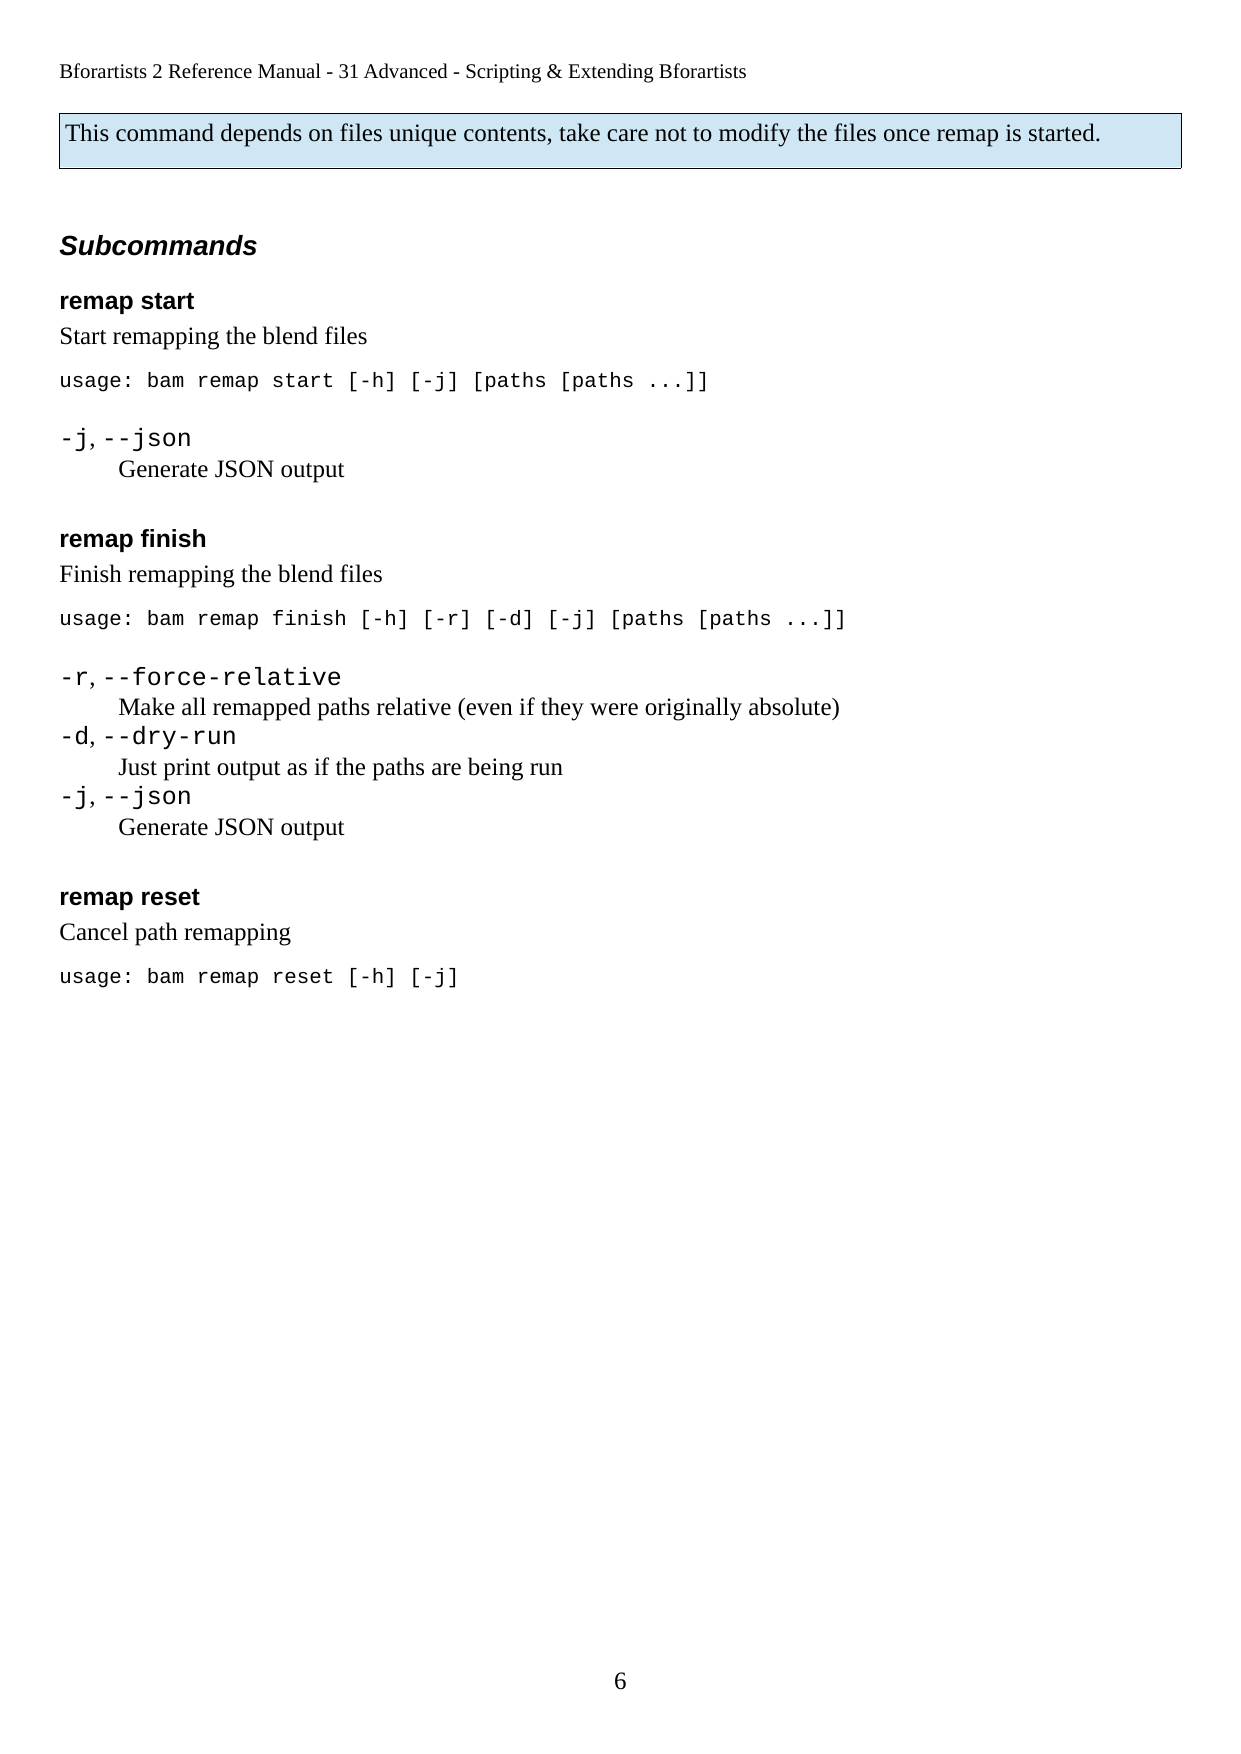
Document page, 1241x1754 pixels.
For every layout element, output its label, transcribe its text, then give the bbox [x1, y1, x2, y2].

table_cell This command depends on files unique contents, take care not to modify the files once remap is started. [60, 114, 1181, 167]
text usage: bam remap finish [-h] [-r] [-d] [-j] [paths [paths ...]] [59, 608, 1181, 632]
text Finish remapping the blend files [59, 559, 1181, 588]
text Start remapping the blend files [59, 321, 1181, 349]
subtitle -d, --dry-run [59, 721, 1181, 752]
subtitle remap finish [59, 524, 1181, 553]
subtitle remap start [59, 286, 1181, 314]
subtitle -j, --json [59, 781, 1181, 812]
list Just print output as if the paths are being run [118, 752, 1181, 781]
subtitle -j, --json [59, 423, 1181, 454]
list Make all remapped paths relative (even if they were originally absolute) [118, 692, 1181, 721]
subtitle -r, --force-relative [59, 662, 1181, 692]
list Generate JSON output [118, 454, 1181, 483]
text Cancel path remapping [59, 917, 1181, 946]
subtitle remap reset [59, 882, 1181, 911]
subtitle Subcommands [59, 229, 1181, 261]
text usage: bam remap start [-h] [-j] [paths [paths ...]] [59, 370, 1181, 393]
text usage: bam remap reset [-h] [-j] [59, 966, 1181, 990]
list Generate JSON output [118, 812, 1181, 840]
